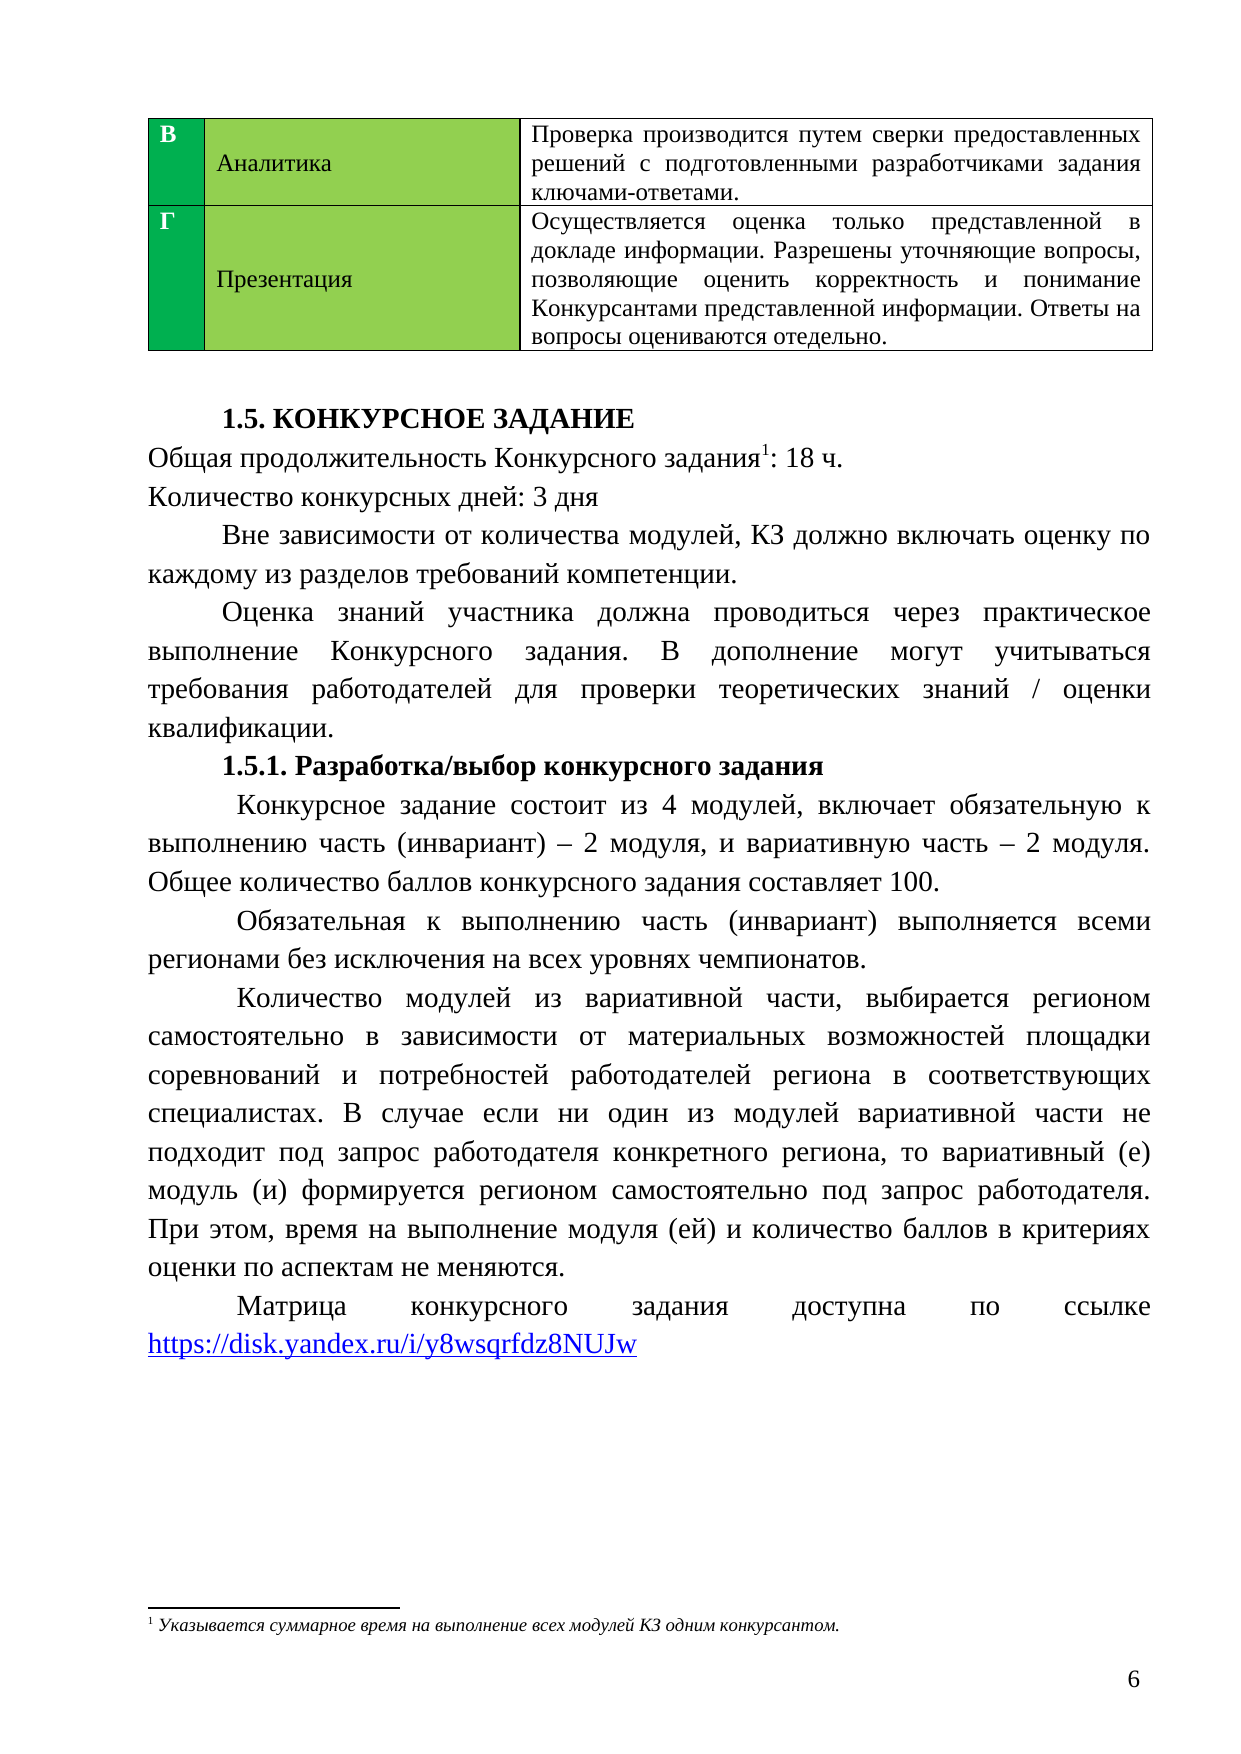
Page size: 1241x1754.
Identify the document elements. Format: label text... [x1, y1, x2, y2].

table_cell Аналитика [205, 119, 519, 205]
table_cell Презентация [205, 206, 519, 350]
text Обязательная к выполнению часть (инвариант) выполняется всеми регионами без исключения на всех уровнях чемпионатов. [148, 903, 1152, 975]
text Матрица конкурсного задания доступна по ссылке https://disk.yandex.ru/i/y8wsqrfdz8NUJw [148, 1288, 1152, 1360]
text Количество конкурсных дней: 3 дня [148, 479, 1152, 512]
text Оценка знаний участника должна проводиться через практическое выполнение Конкурсного задания. В дополнение могут учитываться требования работодателей для проверки теоретических знаний / оценки квалификации. [148, 594, 1152, 743]
table_cell Г [149, 206, 204, 350]
text Конкурсное задание состоит из 4 модулей, включает обязательную к выполнению часть (инвариант) – 2 модуля, и вариативную часть – 2 модуля. Общее количество баллов конкурсного задания составляет 100. [148, 787, 1152, 898]
text 1.5. КОНКУРСНОЕ ЗАДАНИЕ [148, 402, 1152, 435]
text 1.5.1. Разработка/выбор конкурсного задания [148, 748, 1152, 782]
table_cell Осуществляется оценка только представленной в докладе информации. Разрешены уточняющие вопросы, позволяющие оценить корректность и понимание Конкурсантами представленной информации. Ответы на вопросы оцениваются отедельно. [521, 206, 1152, 350]
table_cell В [149, 119, 204, 205]
text Количество модулей из вариативной части, выбирается регионом самостоятельно в зависимости от материальных возможностей площадки соревнований и потребностей работодателей региона в соответствующих специалистах. В случае если ни один из модулей вариативной части не подходит под запрос работодателя конкретного региона, то вариативный (е) модуль (и) формируется регионом самостоятельно под запрос работодателя. При этом, время на выполнение модуля (ей) и количество баллов в критериях оценки по аспектам не меняются. [148, 980, 1152, 1283]
text Вне зависимости от количества модулей, КЗ должно включать оценку по каждому из разделов требований компетенции. [148, 517, 1152, 589]
text Общая продолжительность Конкурсного задания: 18 ч. [148, 440, 1152, 474]
table_cell Проверка производится путем сверки предоставленных решений с подготовленными разработчиками задания ключами-ответами. [521, 119, 1152, 205]
text Указывается суммарное время на выполнение всех модулей КЗ одним конкурсантом. [148, 1614, 1152, 1636]
